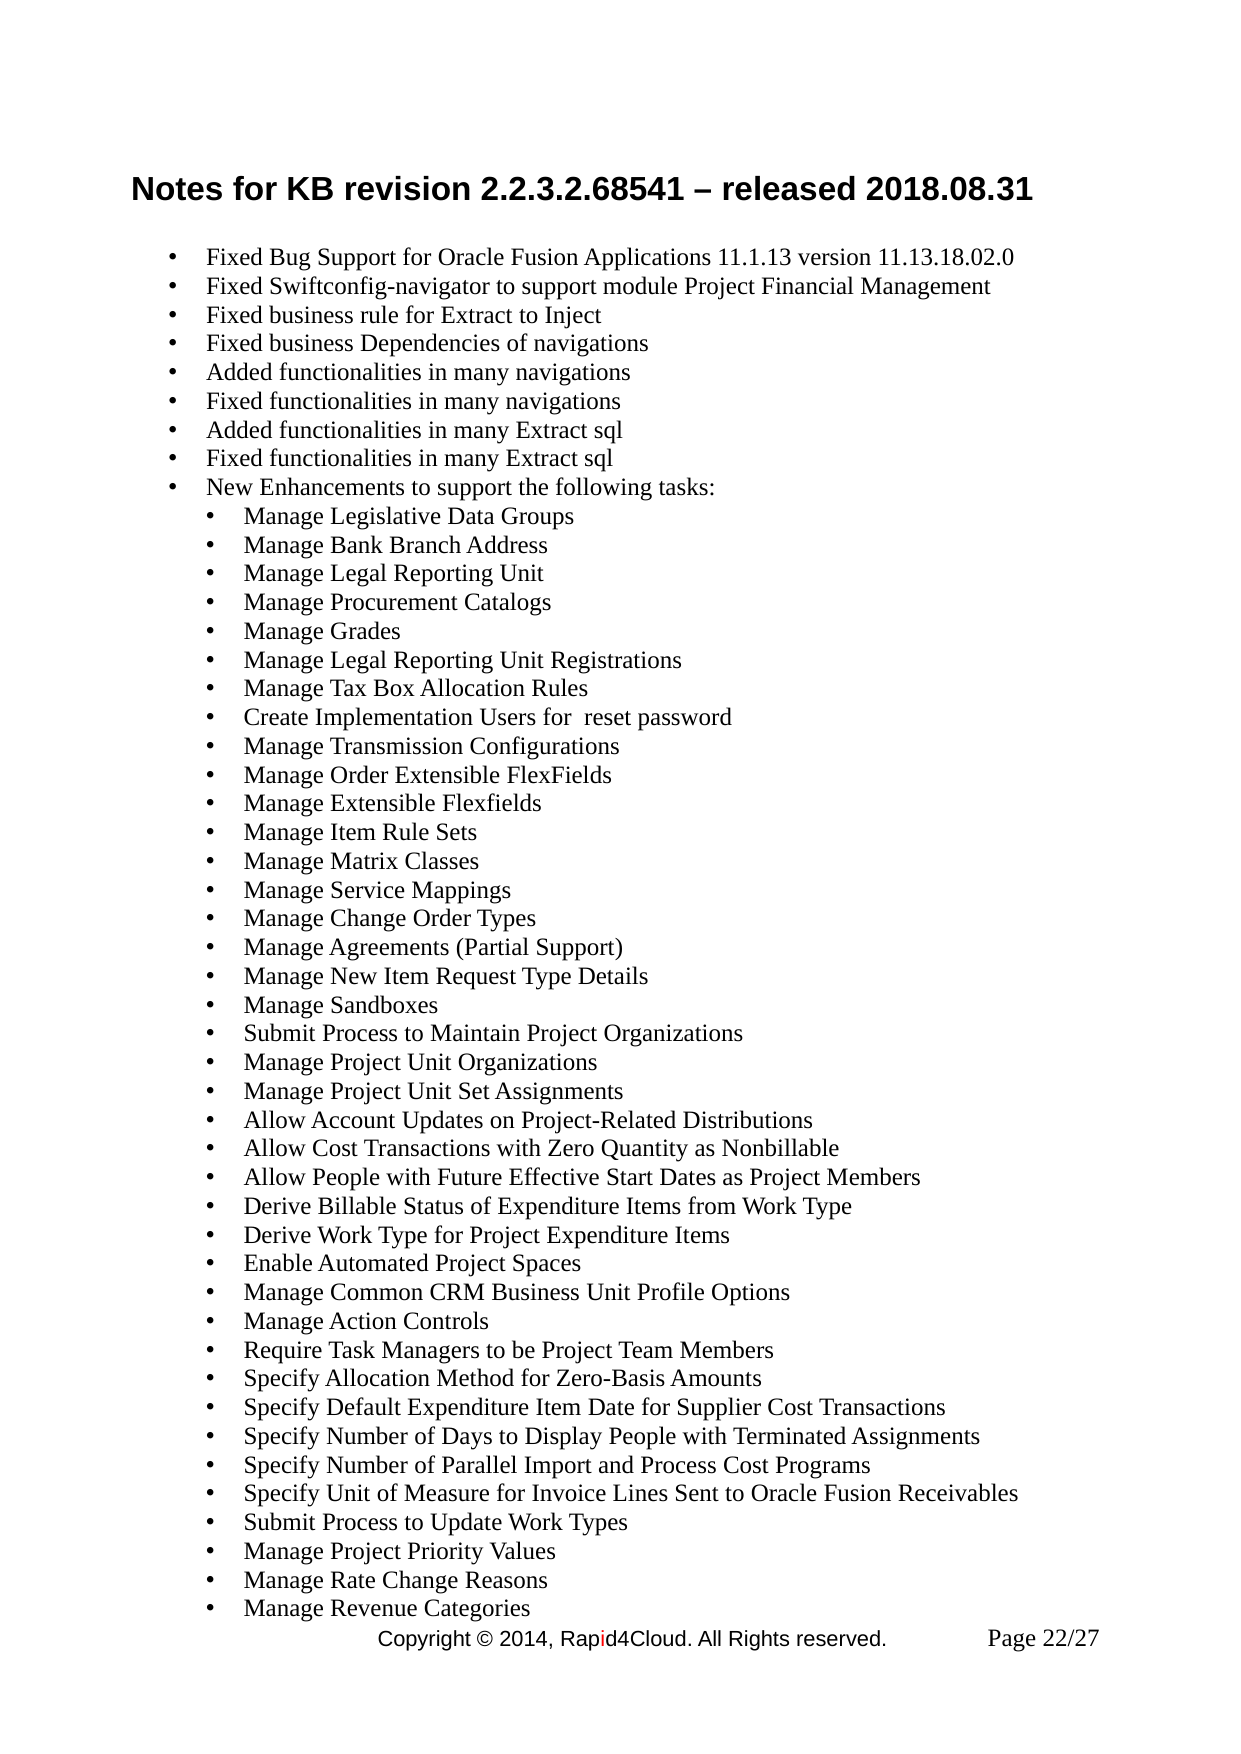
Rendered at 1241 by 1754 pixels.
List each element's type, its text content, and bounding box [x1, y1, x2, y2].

list Fixed Swiftconfig-navigator to support module Project Financial Management [168, 271, 1099, 300]
list Manage New Item Request Type Details [206, 961, 1099, 990]
list Allow People with Future Effective Start Dates as Project Members [206, 1162, 1099, 1191]
list Manage Bank Branch Address [206, 530, 1099, 558]
list Manage Transmission Configurations [206, 731, 1099, 760]
list Derive Billable Status of Expenditure Items from Work Type [206, 1191, 1099, 1220]
list Derive Work Type for Project Expenditure Items [206, 1220, 1099, 1248]
list Manage Tax Box Allocation Rules [206, 673, 1099, 702]
list Manage Action Controls [206, 1306, 1099, 1335]
list Manage Legal Reporting Unit Registrations [206, 645, 1099, 673]
list Specify Number of Parallel Import and Process Cost Programs [206, 1450, 1099, 1478]
list Enable Automated Project Spaces [206, 1248, 1099, 1277]
list Manage Service Mappings [206, 875, 1099, 903]
list Manage Item Rule Sets [206, 817, 1099, 846]
list Specify Number of Days to Display People with Terminated Assignments [206, 1421, 1099, 1450]
list Submit Process to Update Work Types [206, 1507, 1099, 1536]
list Fixed Bug Support for Oracle Fusion Applications 11.1.13 version 11.13.18.02.0 [168, 242, 1099, 271]
list Manage Legal Reporting Unit [206, 558, 1099, 587]
list Manage Legislative Data Groups [206, 501, 1099, 530]
list Specify Unit of Measure for Invoice Lines Sent to Oracle Fusion Receivables [206, 1478, 1099, 1507]
list Create Implementation Users for reset password [206, 702, 1099, 731]
list Manage Common CRM Business Unit Profile Options [206, 1277, 1099, 1306]
list Manage Change Order Types [206, 903, 1099, 932]
list Manage Revenue Categories [206, 1593, 1099, 1622]
list Manage Matrix Classes [206, 846, 1099, 875]
list Specify Default Expenditure Item Date for Supplier Cost Transactions [206, 1392, 1099, 1421]
list Added functionalities in many Extract sql [168, 415, 1099, 443]
list Manage Project Unit Set Assignments [206, 1076, 1099, 1105]
list Fixed functionalities in many navigations [168, 386, 1099, 415]
subtitle Notes for KB revision 2.2.3.2.68541 – released 2018.08.31 [131, 169, 1099, 207]
list Fixed business rule for Extract to Inject [168, 300, 1099, 328]
list Manage Grades [206, 616, 1099, 645]
list Fixed functionalities in many Extract sql [168, 443, 1099, 472]
list Manage Procurement Catalogs [206, 587, 1099, 616]
list Allow Account Updates on Project-Related Distributions [206, 1105, 1099, 1133]
list Specify Allocation Method for Zero-Basis Amounts [206, 1363, 1099, 1392]
list Submit Process to Maintain Project Organizations [206, 1018, 1099, 1047]
list Manage Project Priority Values [206, 1536, 1099, 1565]
list Require Task Managers to be Project Team Members [206, 1335, 1099, 1363]
list Manage Project Unit Organizations [206, 1047, 1099, 1076]
list Manage Sandboxes [206, 990, 1099, 1018]
list Manage Order Extensible FlexFields [206, 760, 1099, 788]
list New Enhancements to support the following tasks: [168, 472, 1099, 501]
list Allow Cost Transactions with Zero Quantity as Nonbillable [206, 1133, 1099, 1162]
list Manage Agreements (Partial Support) [206, 932, 1099, 961]
list Fixed business Dependencies of navigations [168, 328, 1099, 357]
list Manage Rate Change Reasons [206, 1565, 1099, 1593]
list Manage Extensible Flexfields [206, 788, 1099, 817]
list Added functionalities in many navigations [168, 357, 1099, 386]
